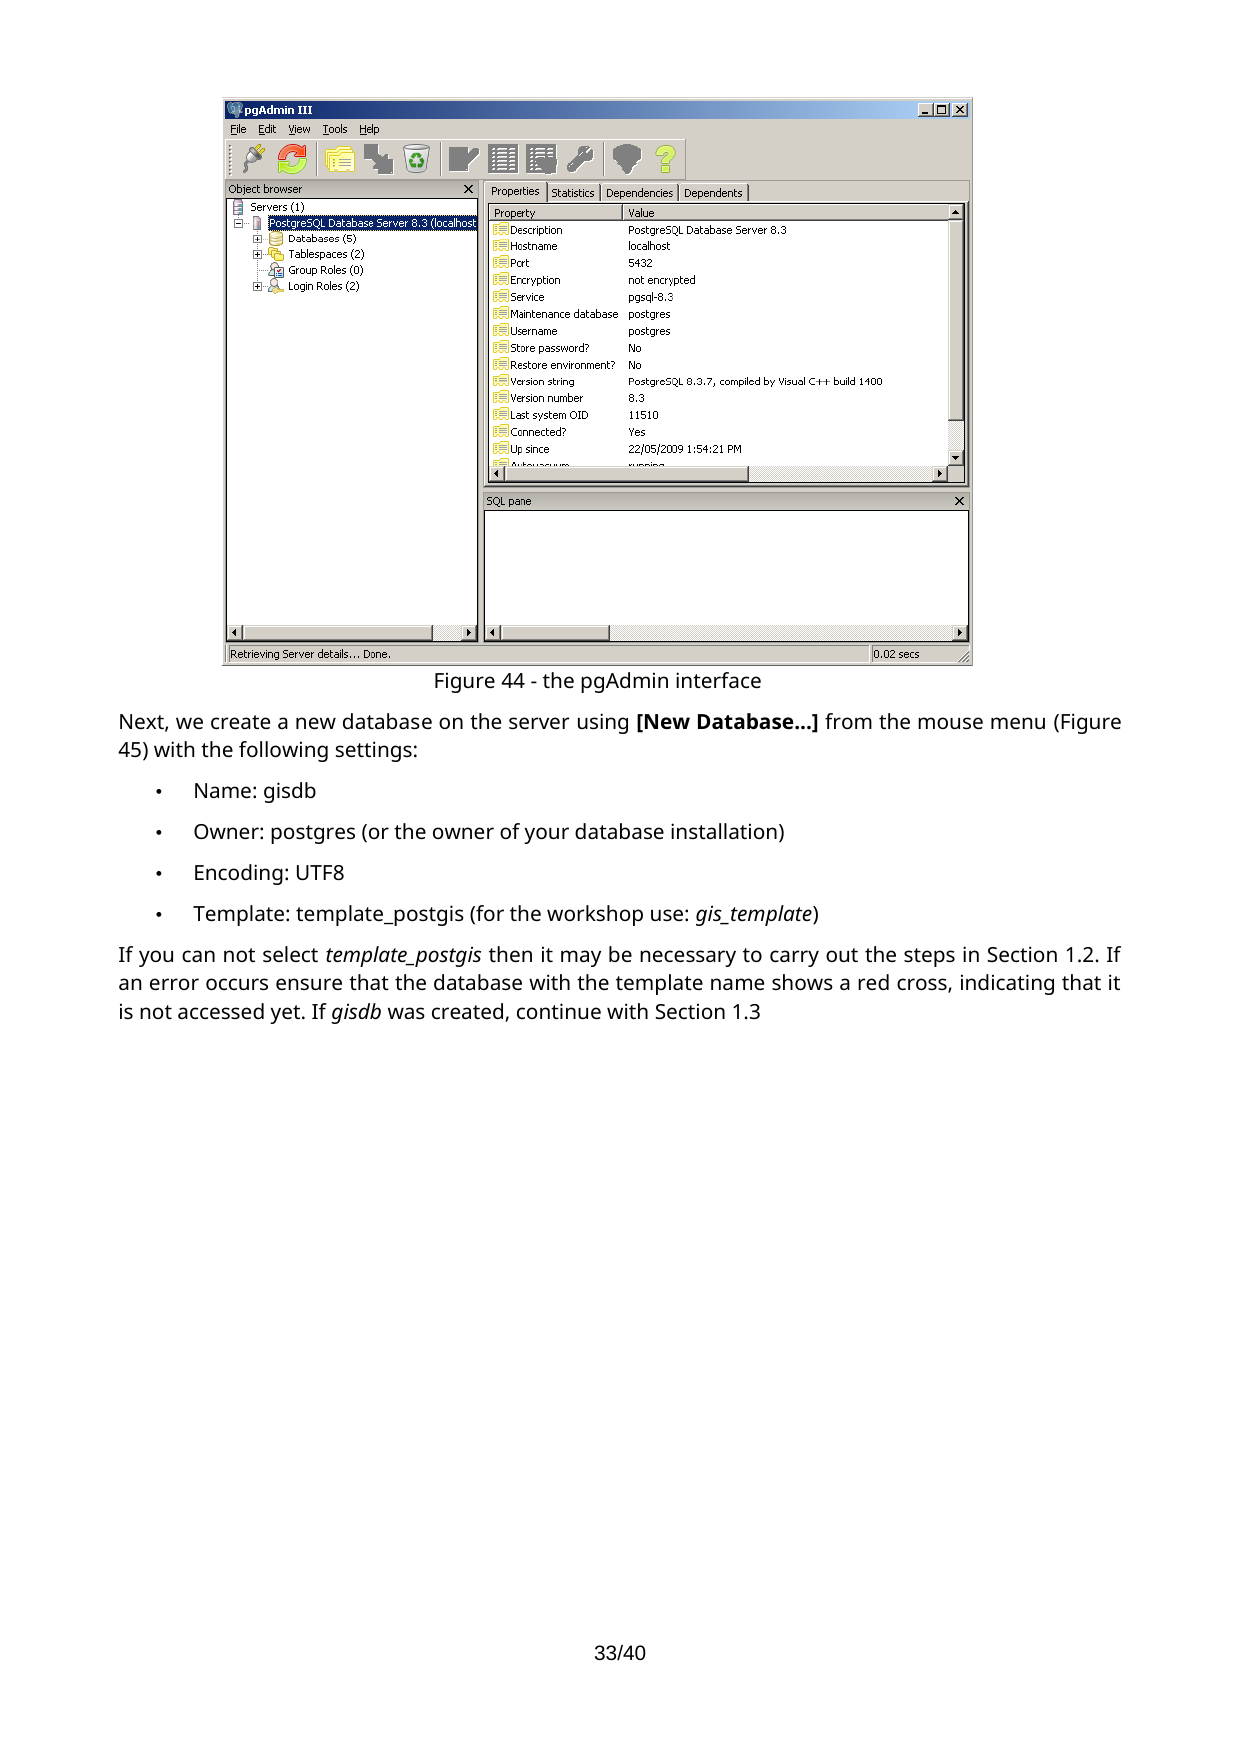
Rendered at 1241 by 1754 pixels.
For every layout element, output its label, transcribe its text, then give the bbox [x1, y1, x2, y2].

list Template: template_postgis (for the workshop use: gis_template) [156, 899, 1122, 927]
text If you can not select template_postgis then it may be necessary to carry out the steps in Section 1.2. If an error occurs ensure that the database with the template name shows a red cross, indicating that it is not accessed yet. If gisdb was created, continue with Section 1.3 [118, 940, 1122, 1025]
picture [222, 97, 973, 666]
text Next, we create a new database on the server using [New Database...] from the mouse menu (Figure 45) with the following settings: [118, 88, 1122, 764]
list Name: gisdb [156, 776, 1122, 804]
list Encoding: UTF8 [156, 858, 1122, 886]
text Figure - the pgAdmin interface [146, 110, 1049, 694]
list Owner: postgres (or the owner of your database installation) [156, 817, 1122, 846]
